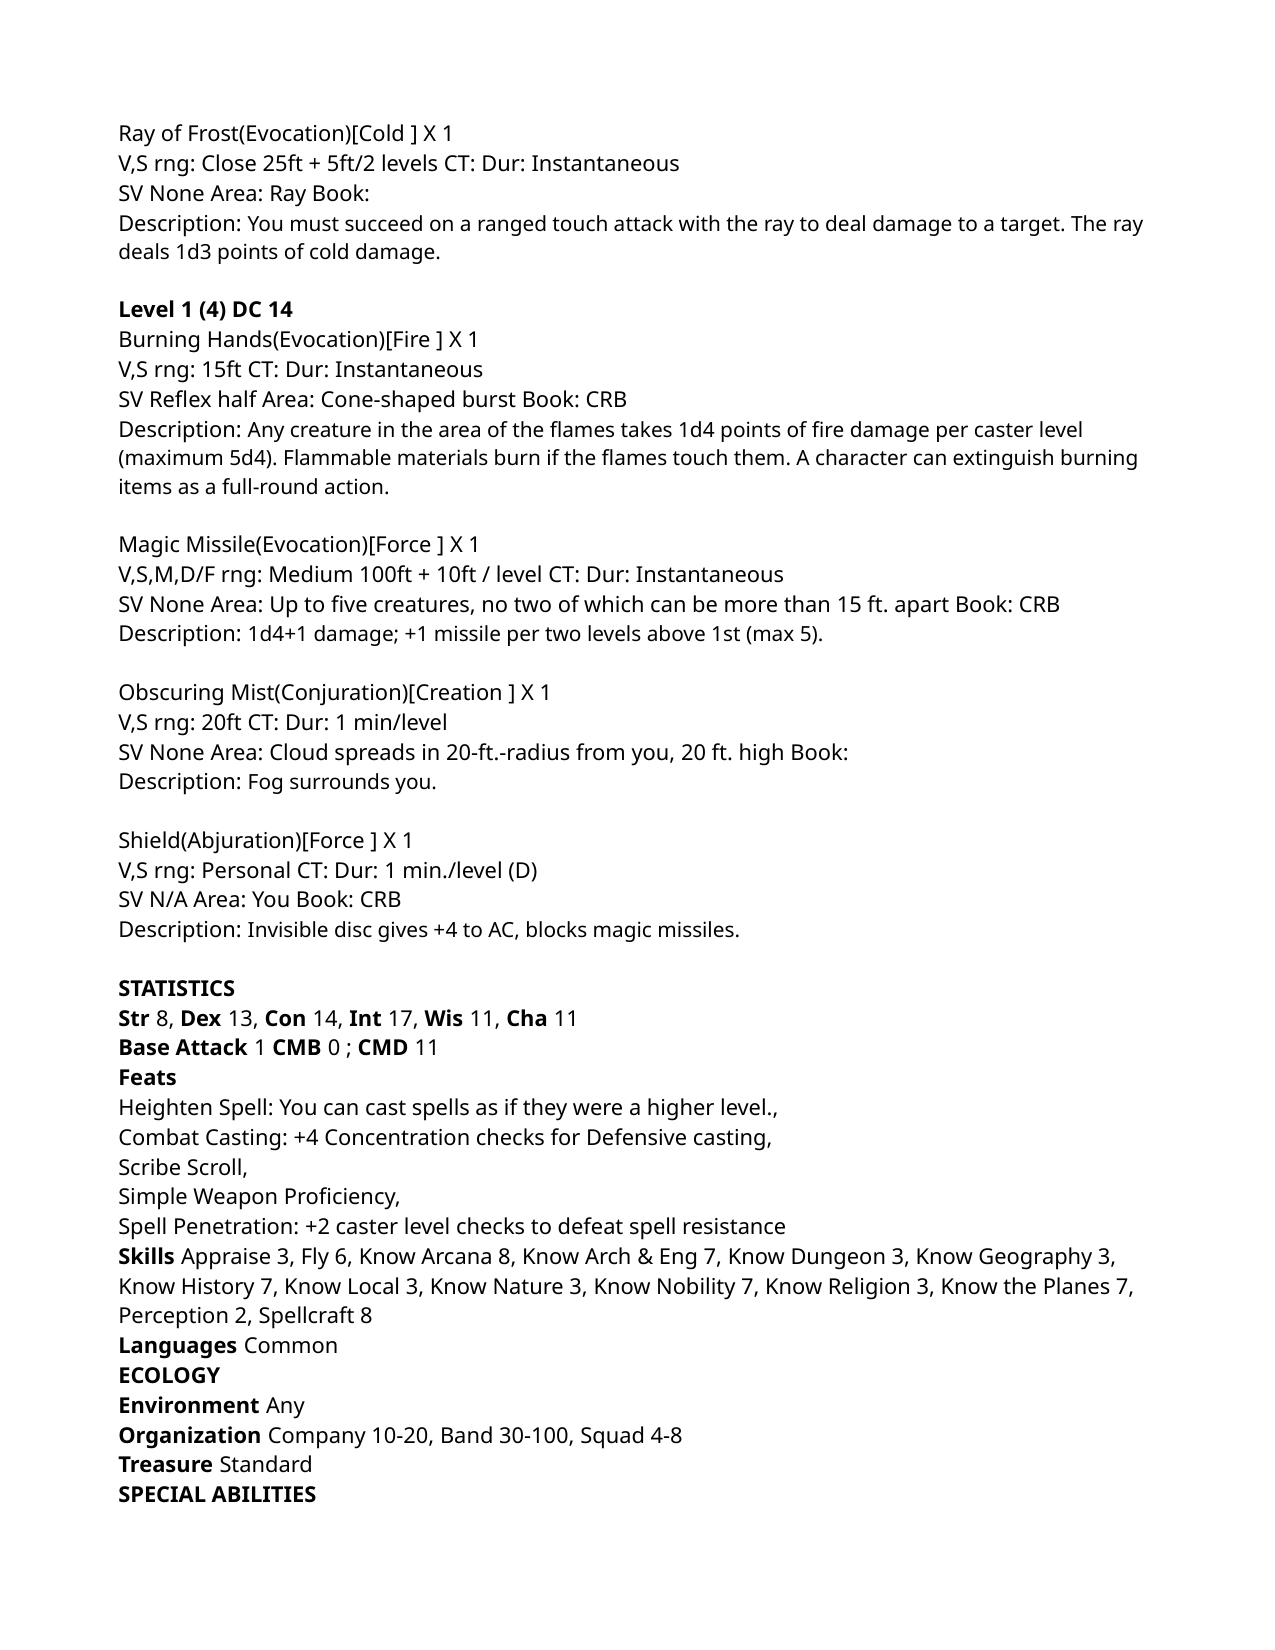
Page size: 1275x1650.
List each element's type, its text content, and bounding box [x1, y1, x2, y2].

text Ray of Frost(Evocation)[Cold ] X 1 V,S rng: Close 25ft + 5ft/2 levels CT: Dur: Instantaneous SV None Area: Ray Book: Description: You must succeed on a ranged touch attack with the ray to deal damage to a target. The ray deals 1d3 points of cold damage. Level 1 (4) DC 14 Burning Hands(Evocation)[Fire ] X 1 V,S rng: 15ft CT: Dur: Instantaneous SV Reflex half Area: Cone-shaped burst Book: CRB Description: Any creature in the area of the flames takes 1d4 points of fire damage per caster level (maximum 5d4). Flammable materials burn if the flames touch them. A character can extinguish burning items as a full-round action. Magic Missile(Evocation)[Force ] X 1 V,S,M,D/F rng: Medium 100ft + 10ft / level CT: Dur: Instantaneous SV None Area: Up to five creatures, no two of which can be more than 15 ft. apart Book: CRB Description: 1d4+1 damage; +1 missile per two levels above 1st (max 5). Obscuring Mist(Conjuration)[Creation ] X 1 V,S rng: 20ft CT: Dur: 1 min/level SV None Area: Cloud spreads in 20-ft.-radius from you, 20 ft. high Book: Description: Fog surrounds you. Shield(Abjuration)[Force ] X 1 V,S rng: Personal CT: Dur: 1 min./level (D) SV N/A Area: You Book: CRB Description: Invisible disc gives +4 to AC, blocks magic missiles. [118, 118, 1157, 973]
text ECOLOGY [118, 1360, 1157, 1390]
text Environment Any Organization Company 10-20, Band 30-100, Squad 4-8 Treasure Standard [118, 1390, 1157, 1479]
text Str 8, Dex 13, Con 14, Int 17, Wis 11, Cha 11 Base Attack 1 CMB 0 ; CMD 11 Feats Heighten Spell: You can cast spells as if they were a higher level., Combat Casting: +4 Concentration checks for Defensive casting, Scribe Scroll, Simple Weapon Proficiency, Spell Penetration: +2 caster level checks to defeat spell resistance Skills Appraise 3, Fly 6, Know Arcana 8, Know Arch & Eng 7, Know Dungeon 3, Know Geography 3, Know History 7, Know Local 3, Know Nature 3, Know Nobility 7, Know Religion 3, Know the Planes 7, Perception 2, Spellcraft 8 Languages Common [118, 1003, 1157, 1360]
text STATISTICS [118, 973, 1157, 1003]
text SPECIAL ABILITIES [118, 1479, 1157, 1509]
